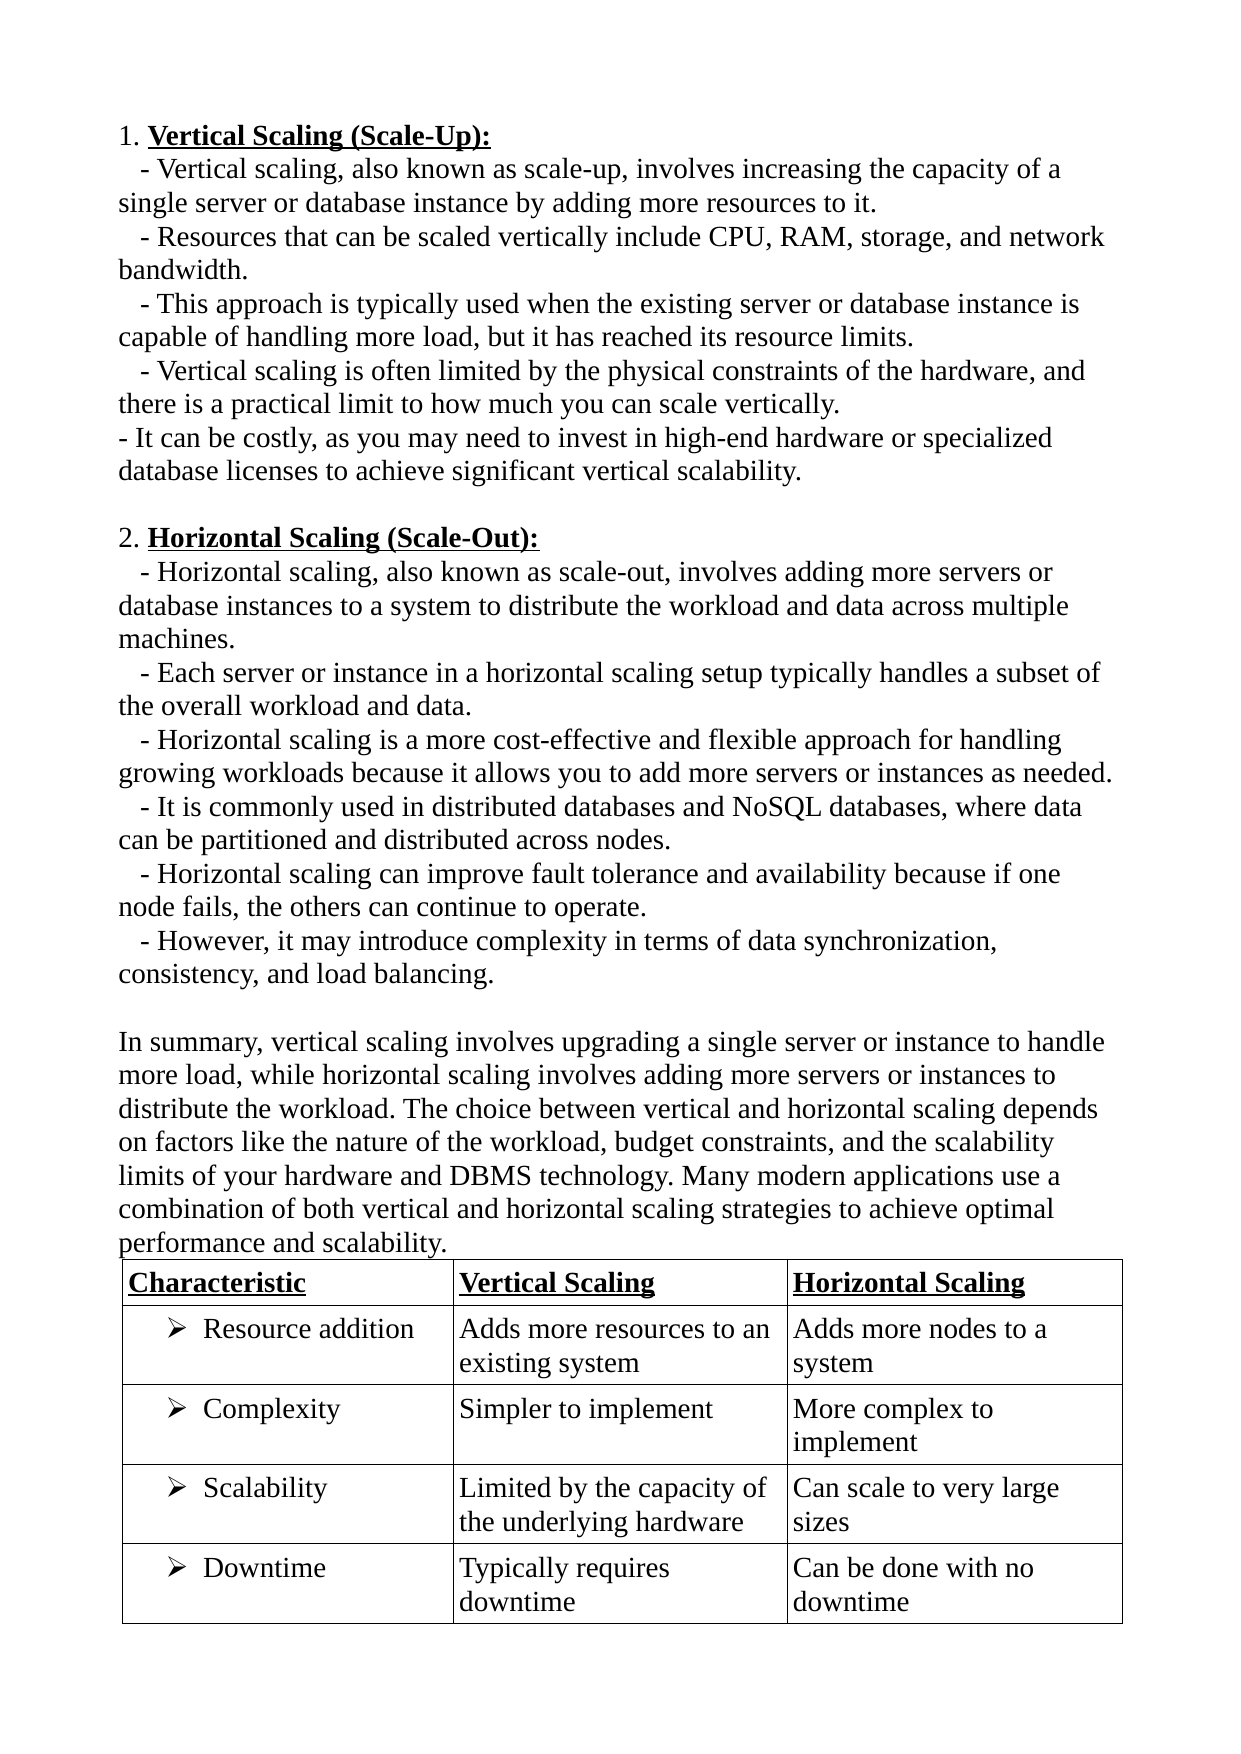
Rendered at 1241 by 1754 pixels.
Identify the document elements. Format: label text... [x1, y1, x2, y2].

table_cell Can be done with no downtime [788, 1544, 1122, 1623]
text - Horizontal scaling is a more cost-effective and flexible approach for handling growing workloads because it allows you to add more servers or instances as needed. [118, 722, 1122, 789]
text - It can be costly, as you may need to invest in high-end hardware or specialized database licenses to achieve significant vertical scalability. [118, 420, 1122, 487]
text - Vertical scaling, also known as scale-up, involves increasing the capacity of a single server or database instance by adding more resources to it. [118, 152, 1122, 219]
text - However, it may introduce complexity in terms of data synchronization, consistency, and load balancing. [118, 923, 1122, 990]
table_cell Resource addition [123, 1306, 453, 1384]
table_cell Adds more nodes to a system [788, 1306, 1122, 1384]
text 2. Horizontal Scaling (Scale-Out): [118, 521, 1122, 554]
text In summary, vertical scaling involves upgrading a single server or instance to handle more load, while horizontal scaling involves adding more servers or instances to distribute the workload. The choice between vertical and horizontal scaling depends on factors like the nature of the workload, budget constraints, and the scalability limits of your hardware and DBMS technology. Many modern applications use a combination of both vertical and horizontal scaling strategies to achieve optimal performance and scalability. [118, 1024, 1122, 1258]
table_cell Downtime [123, 1544, 453, 1623]
table_cell Simpler to implement [454, 1385, 787, 1464]
table_cell Scalability [123, 1465, 453, 1543]
table_cell Limited by the capacity of the underlying hardware [454, 1465, 787, 1543]
text - Each server or instance in a horizontal scaling setup typically handles a subset of the overall workload and data. [118, 655, 1122, 722]
table_cell Typically requires downtime [454, 1544, 787, 1623]
text - It is commonly used in distributed databases and NoSQL databases, where data can be partitioned and distributed across nodes. [118, 789, 1122, 856]
text 1. Vertical Scaling (Scale-Up): [118, 118, 1122, 152]
table_header Characteristic [123, 1260, 453, 1304]
text - Vertical scaling is often limited by the physical constraints of the hardware, and there is a practical limit to how much you can scale vertically. [118, 353, 1122, 420]
table_cell Can scale to very large sizes [788, 1465, 1122, 1543]
table_cell Adds more resources to an existing system [454, 1306, 787, 1384]
table_header Vertical Scaling [454, 1260, 787, 1304]
text - This approach is typically used when the existing server or database instance is capable of handling more load, but it has reached its resource limits. [118, 286, 1122, 353]
table_cell Complexity [123, 1385, 453, 1464]
text - Resources that can be scaled vertically include CPU, RAM, storage, and network bandwidth. [118, 219, 1122, 286]
text - Horizontal scaling can improve fault tolerance and availability because if one node fails, the others can continue to operate. [118, 856, 1122, 923]
text - Horizontal scaling, also known as scale-out, involves adding more servers or database instances to a system to distribute the workload and data across multiple machines. [118, 554, 1122, 655]
table_cell More complex to implement [788, 1385, 1122, 1464]
table_header Horizontal Scaling [788, 1260, 1122, 1304]
